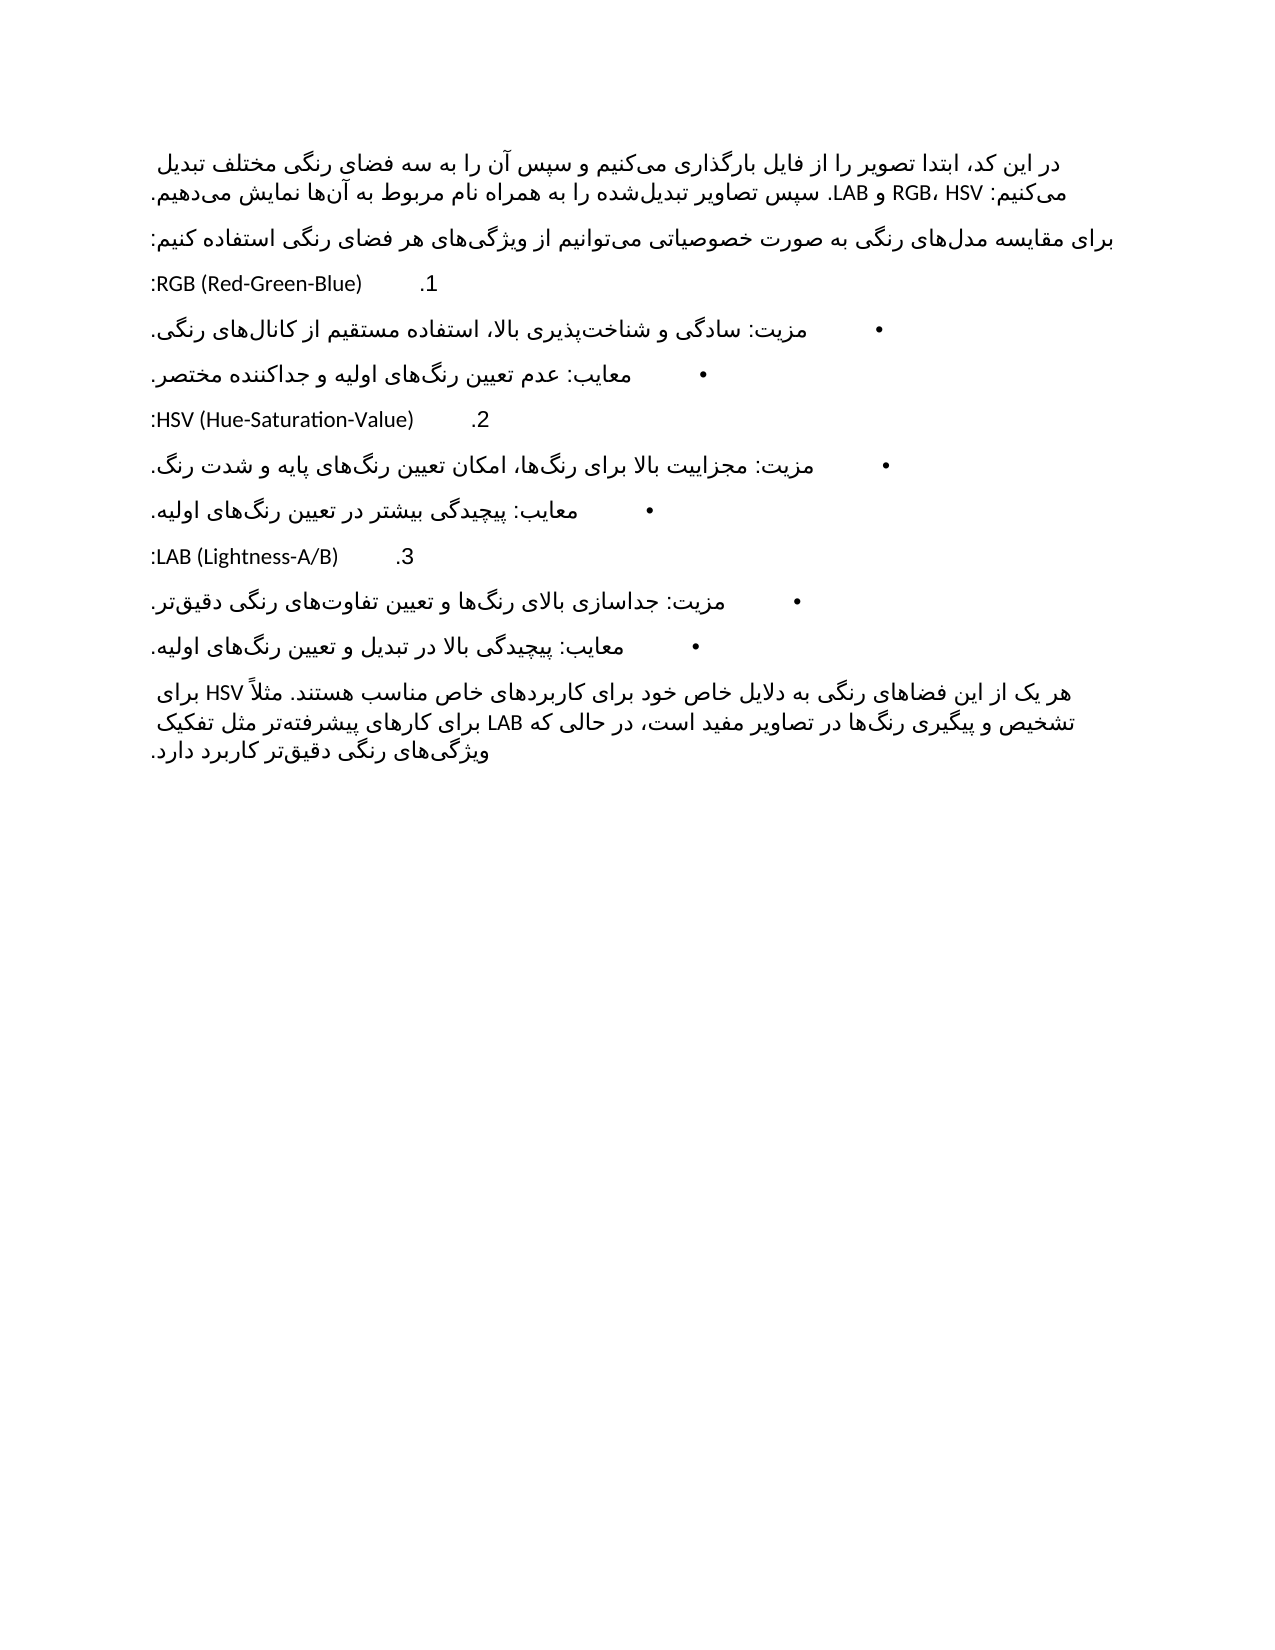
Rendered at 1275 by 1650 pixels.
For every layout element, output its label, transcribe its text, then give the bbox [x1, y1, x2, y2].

text • معایب: پیچیدگی بیشتر در تعیین رنگ‌های اولیه. [150, 497, 1125, 523]
text • معایب: پیچیدگی بالا در تبدیل و تعیین رنگ‌های اولیه. [150, 633, 1125, 659]
text • مزیت: جداسازی بالای رنگ‌ها و تعیین تفاوت‌های رنگی دقیق‌تر. [150, 588, 1125, 615]
text • معایب: عدم تعیین رنگ‌های اولیه و جداکننده مختصر. [150, 361, 1125, 387]
text برای مقایسه مدل‌های رنگی به صورت خصوصیاتی می‌توانیم از ویژگی‌های هر فضای رنگی استفاده کنیم: [150, 225, 1125, 251]
text در این کد، ابتدا تصویر را از فایل بارگذاری می‌کنیم و سپس آن را به سه فضای رنگی مختلف تبدیل می‌کنیم: RGB، HSV و LAB. سپس تصاویر تبدیل‌شده را به همراه نام مربوط به آن‌ها نمایش می‌دهیم. [150, 150, 1125, 206]
text 1. RGB (Red-Green-Blue): [150, 269, 1125, 297]
text • مزیت: سادگی و شناخت‌پذیری بالا، استفاده مستقیم از کانال‌های رنگی. [150, 316, 1125, 342]
text 2. HSV (Hue-Saturation-Value): [150, 406, 1125, 434]
text 3. LAB (Lightness-A/B): [150, 542, 1125, 570]
text هر یک از این فضاهای رنگی به دلایل خاص خود برای کاربردهای خاص مناسب هستند. مثلاً HSV برای تشخیص و پیگیری رنگ‌ها در تصاویر مفید است، در حالی که LAB برای کارهای پیشرفته‌تر مثل تفکیک ویژگی‌های رنگی دقیق‌تر کاربرد دارد. [150, 678, 1125, 764]
text • مزیت: مجزاییت بالا برای رنگ‌ها، امکان تعیین رنگ‌های پایه و شدت رنگ. [150, 452, 1125, 478]
